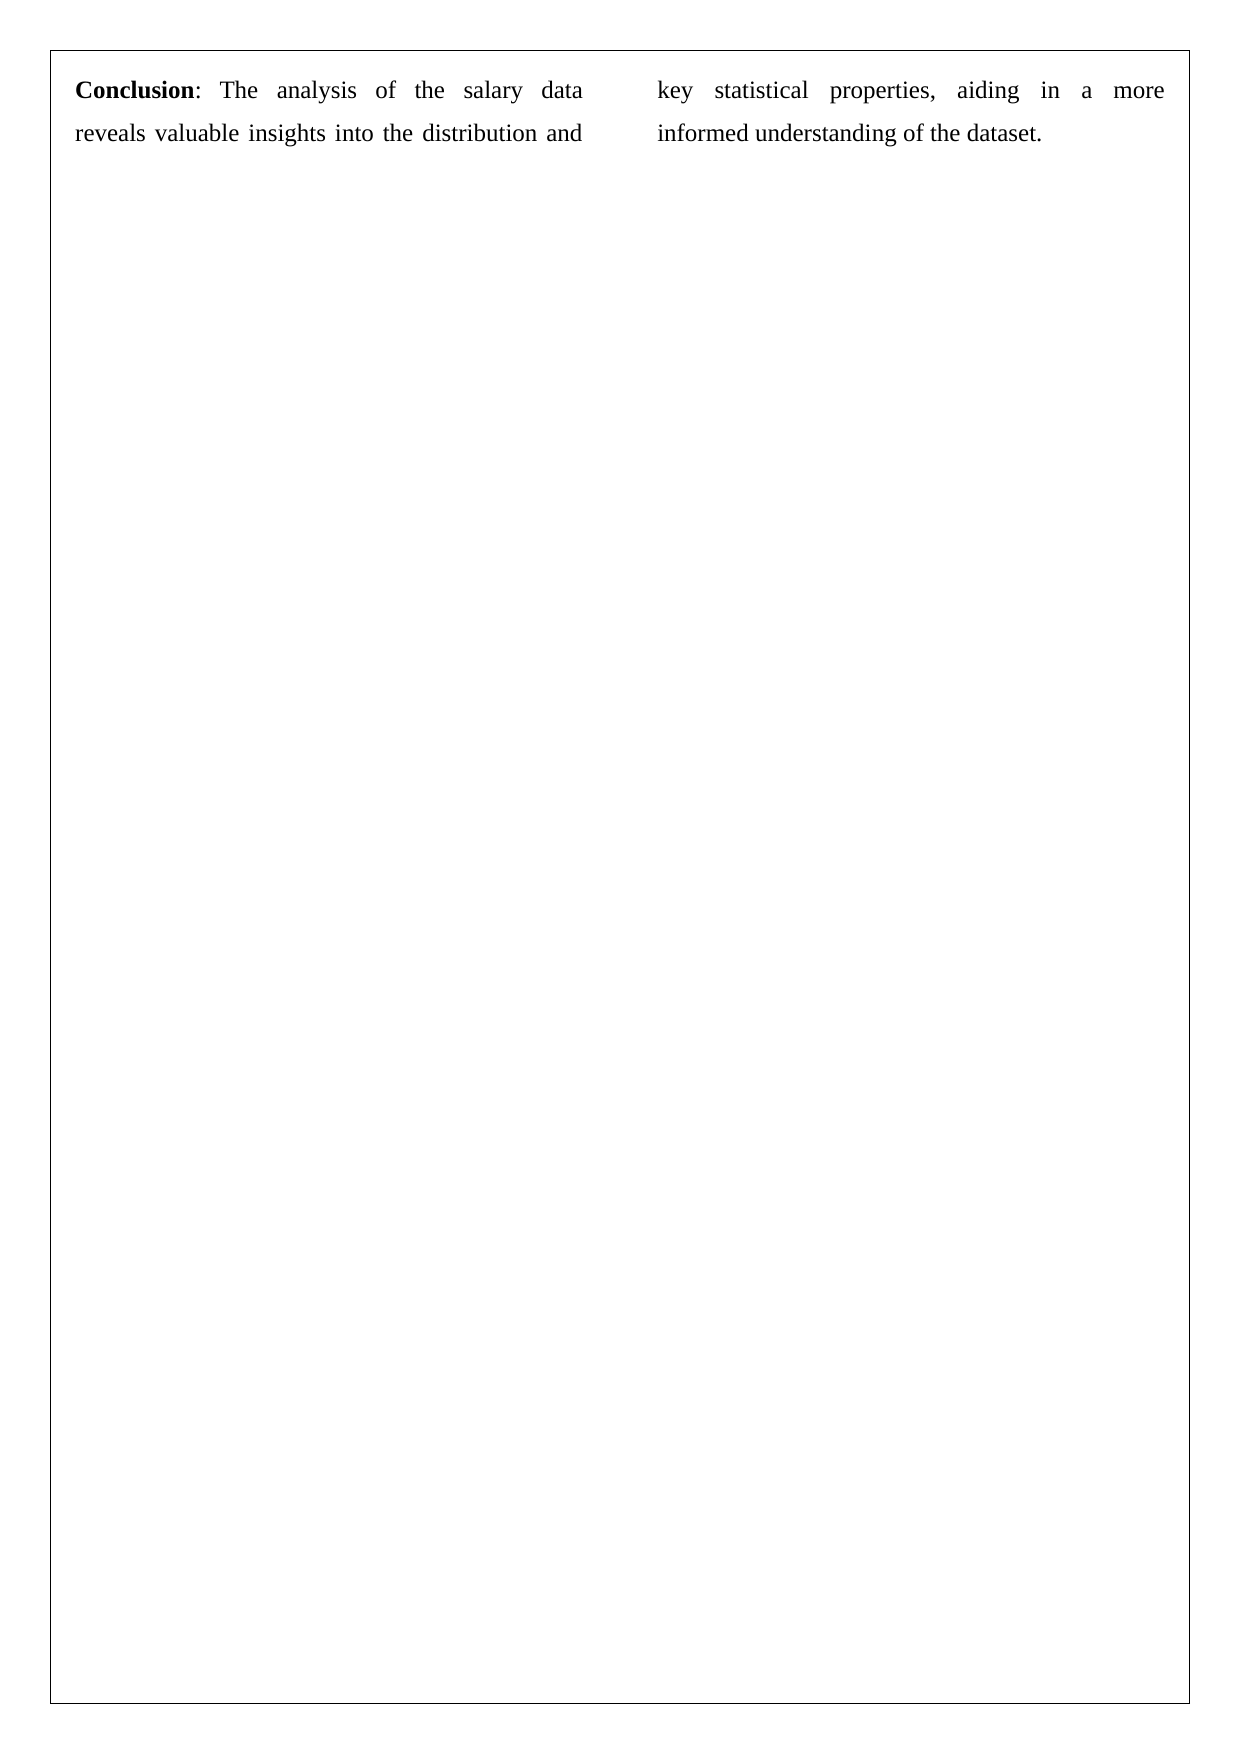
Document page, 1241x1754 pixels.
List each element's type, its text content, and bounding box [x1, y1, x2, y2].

text key statistical properties, aiding in a more informed understanding of the dataset. [657, 75, 1165, 147]
text Conclusion: The analysis of the salary data reveals valuable insights into the distribution and [75, 75, 583, 147]
